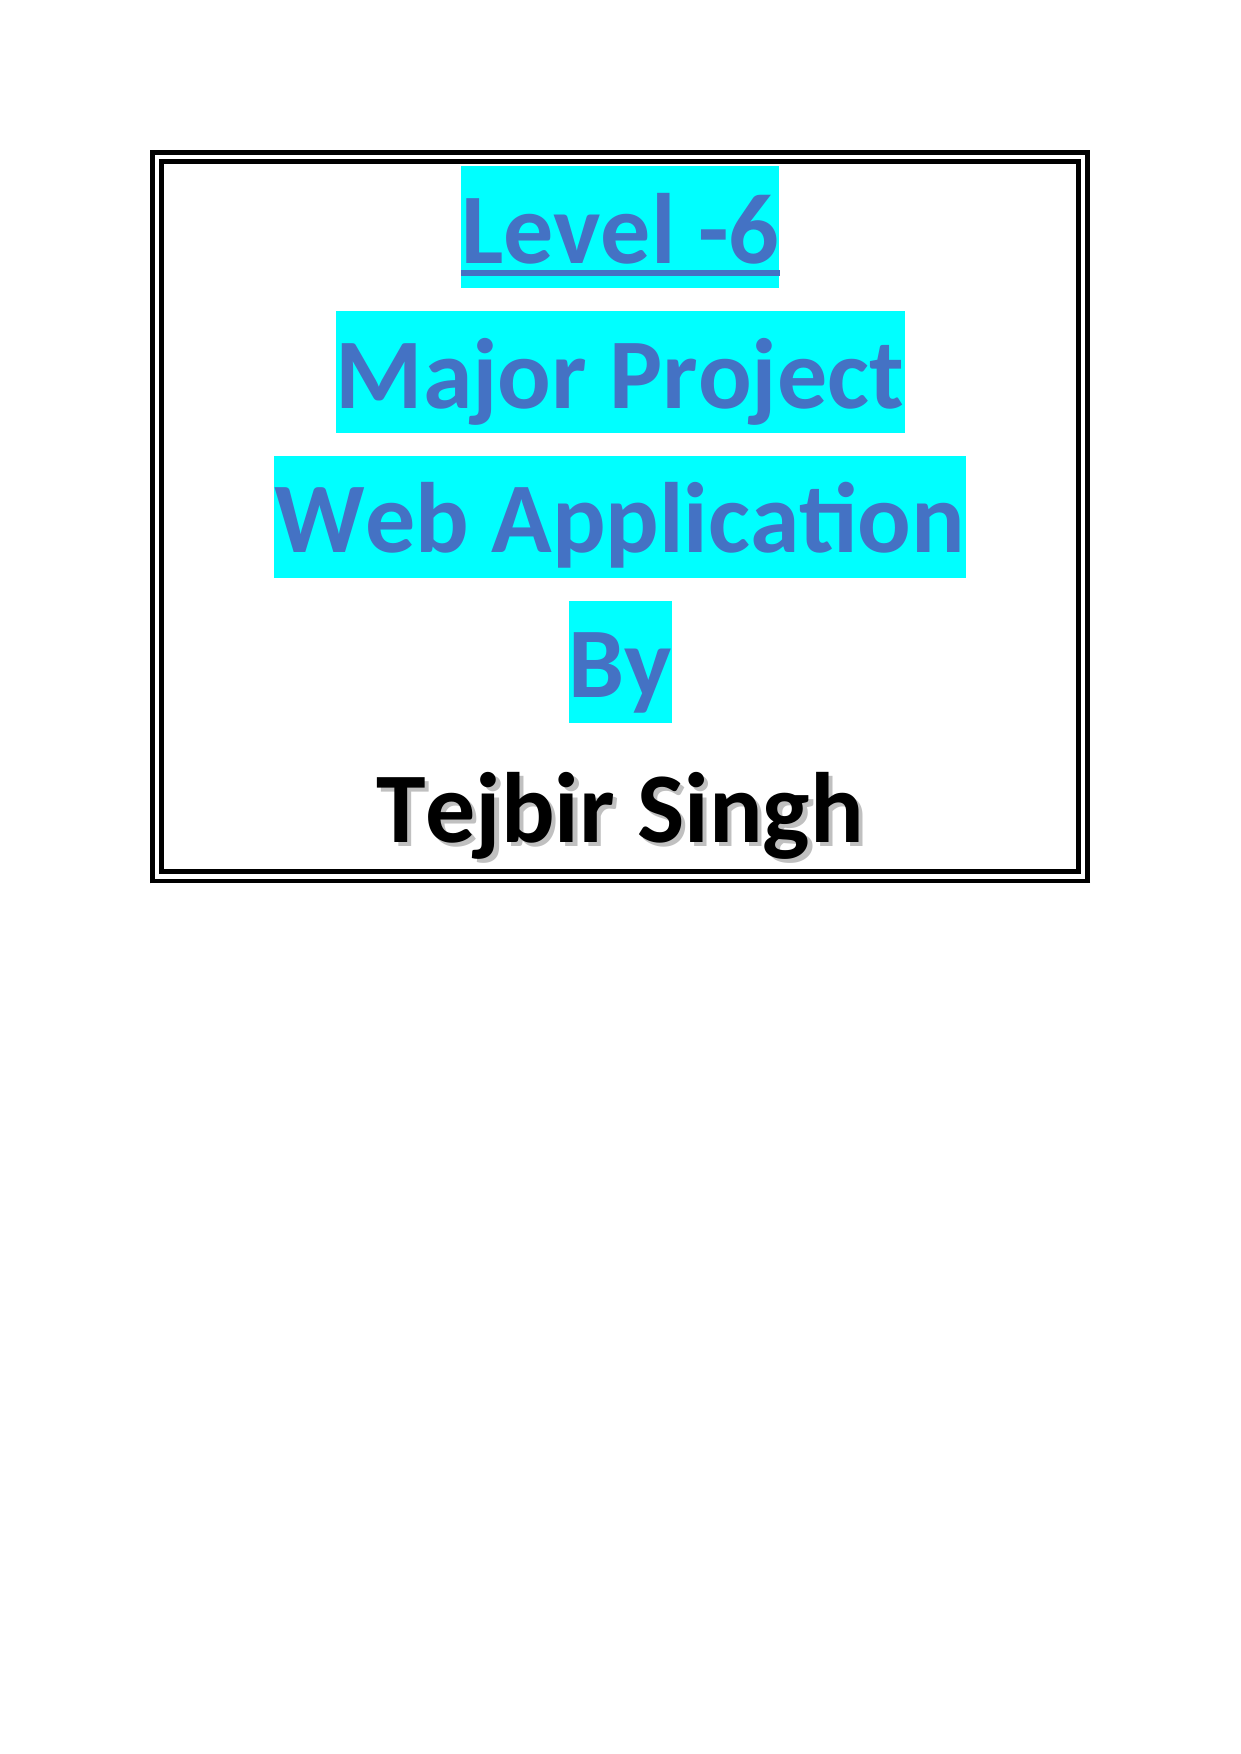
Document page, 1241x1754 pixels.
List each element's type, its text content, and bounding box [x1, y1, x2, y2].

text [155, 439, 159, 578]
text [155, 295, 159, 433]
text By [164, 584, 1076, 723]
text Major Project [164, 295, 1076, 433]
text Level -6 [155, 155, 1085, 288]
text [1081, 295, 1085, 433]
text [155, 584, 159, 723]
text Tejbir Singh [155, 729, 1085, 879]
text [1081, 584, 1085, 723]
text [1081, 439, 1085, 578]
text Web Application [164, 439, 1076, 578]
